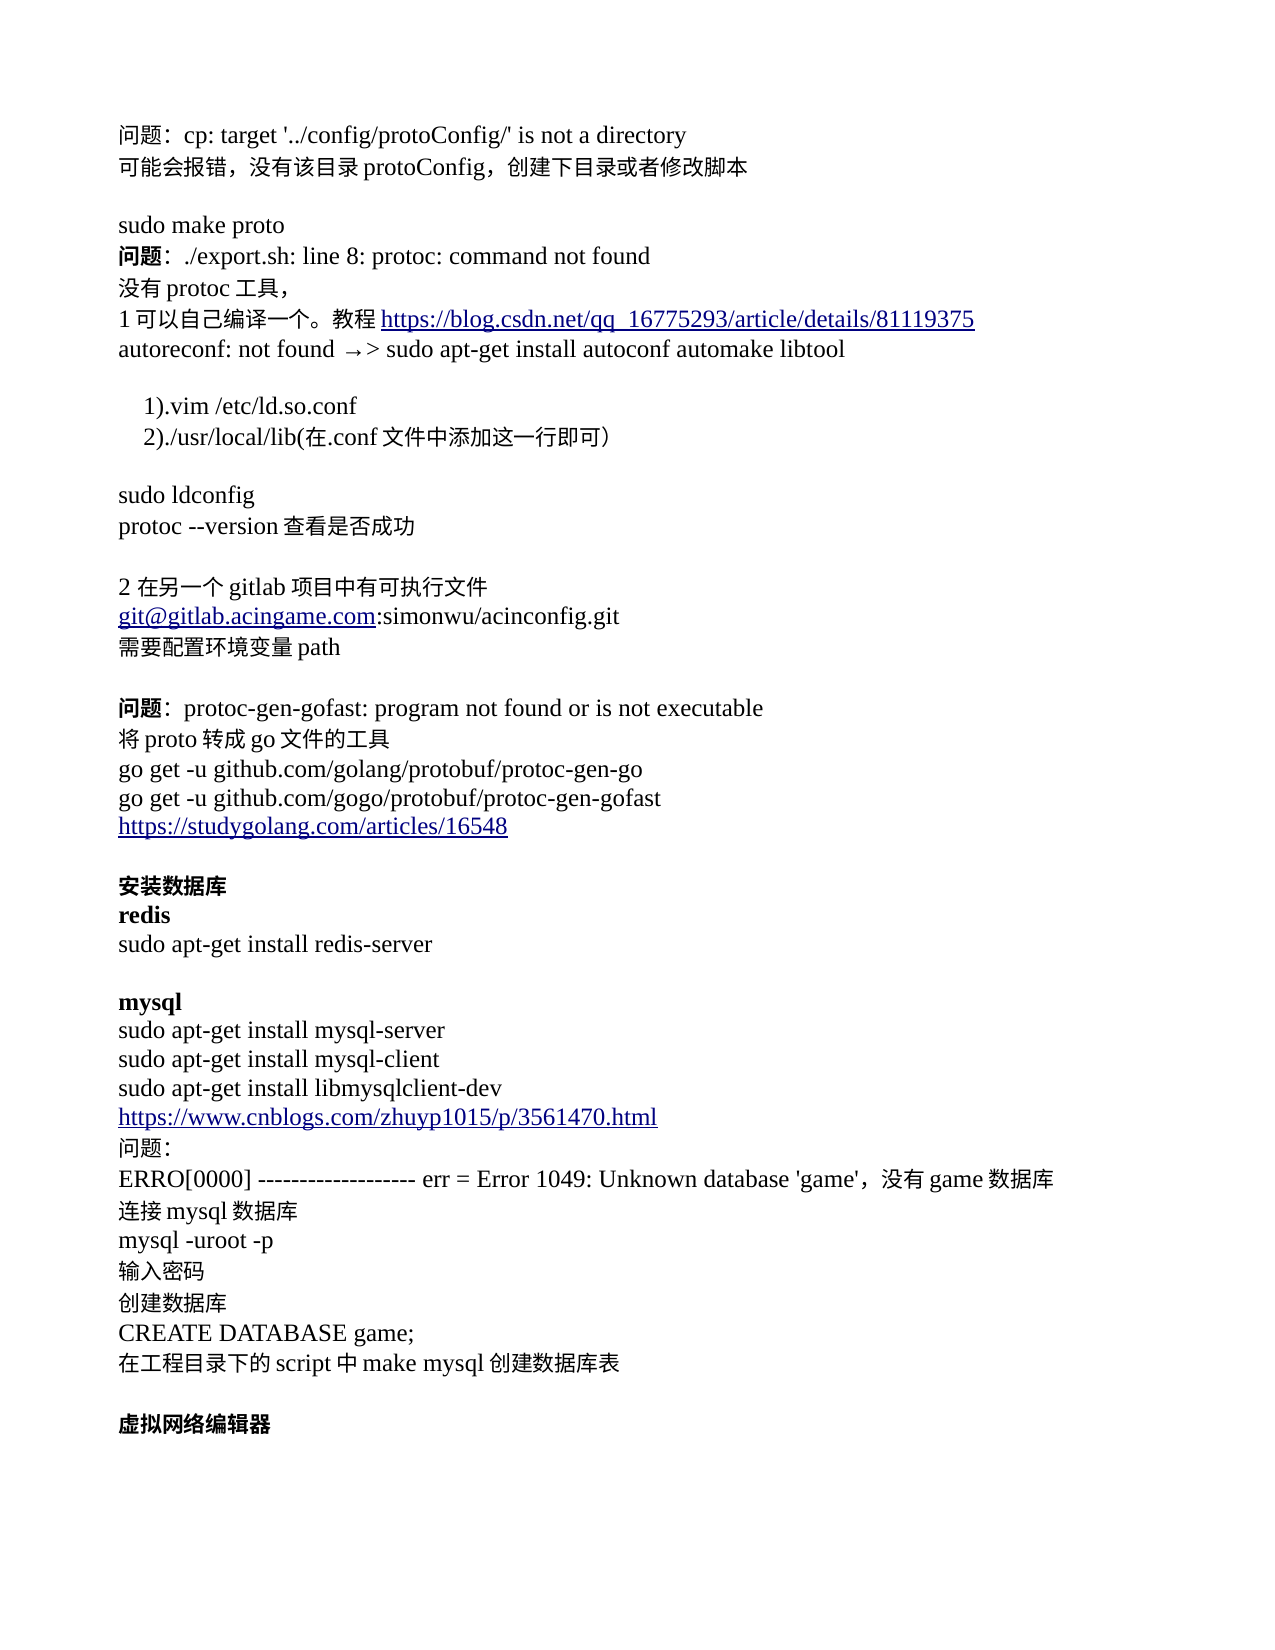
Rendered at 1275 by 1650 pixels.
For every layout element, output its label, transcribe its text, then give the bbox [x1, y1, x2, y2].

text 在工程目录下的script中make mysql创建数据库表 [118, 1346, 1157, 1378]
text https://www.cnblogs.com/zhuyp1015/p/3561470.html [118, 1102, 1157, 1131]
text 1可以自己编译一个。教程https://blog.csdn.net/qq_16775293/article/details/81119375 [118, 302, 1157, 334]
text 需要配置环境变量path [118, 630, 1157, 662]
text 2)./usr/local/lib(在.conf文件中添加这一行即可） [118, 420, 1157, 452]
text 创建数据库 [118, 1286, 1157, 1318]
text sudo make proto [118, 210, 1157, 239]
text 安装数据库 [118, 869, 1157, 901]
text sudo apt-get install redis-server [118, 929, 1157, 958]
text 问题：cp: target '../config/protoConfig/' is not a directory [118, 118, 1157, 150]
text 没有protoc工具， [118, 271, 1157, 302]
text 输入密码 [118, 1254, 1157, 1286]
text mysql [118, 987, 1157, 1016]
text redis [118, 901, 1157, 929]
text 可能会报错，没有该目录protoConfig，创建下目录或者修改脚本 [118, 150, 1157, 181]
text protoc --version查看是否成功 [118, 509, 1157, 541]
text sudo apt-get install mysql-client [118, 1044, 1157, 1073]
text 问题：protoc-gen-gofast: program not found or is not executable [118, 691, 1157, 722]
text go get -u github.com/golang/protobuf/protoc-gen-go [118, 754, 1157, 783]
text 问题：./export.sh: line 8: protoc: command not found [118, 239, 1157, 271]
text 1).vim /etc/ld.so.conf [118, 391, 1157, 420]
text https://studygolang.com/articles/16548 [118, 811, 1157, 840]
text ERRO[0000] ------------------- err = Error 1049: Unknown database 'game'，没有game数据库 [118, 1162, 1157, 1194]
text autoreconf: not found →> sudo apt-get install autoconf automake libtool [118, 334, 1157, 363]
text sudo apt-get install mysql-server [118, 1016, 1157, 1044]
text mysql -uroot -p [118, 1226, 1157, 1254]
text CREATE DATABASE game; [118, 1318, 1157, 1346]
text 将proto转成go文件的工具 [118, 722, 1157, 754]
text 虚拟网络编辑器 [118, 1407, 1157, 1438]
text sudo ldconfig [118, 481, 1157, 509]
text git@gitlab.acingame.com:simonwu/acinconfig.git [118, 601, 1157, 630]
text 问题： [118, 1131, 1157, 1162]
text 2 在另一个gitlab项目中有可执行文件 [118, 570, 1157, 601]
text 连接mysql数据库 [118, 1194, 1157, 1226]
text go get -u github.com/gogo/protobuf/protoc-gen-gofast [118, 783, 1157, 811]
text sudo apt-get install libmysqlclient-dev [118, 1073, 1157, 1102]
